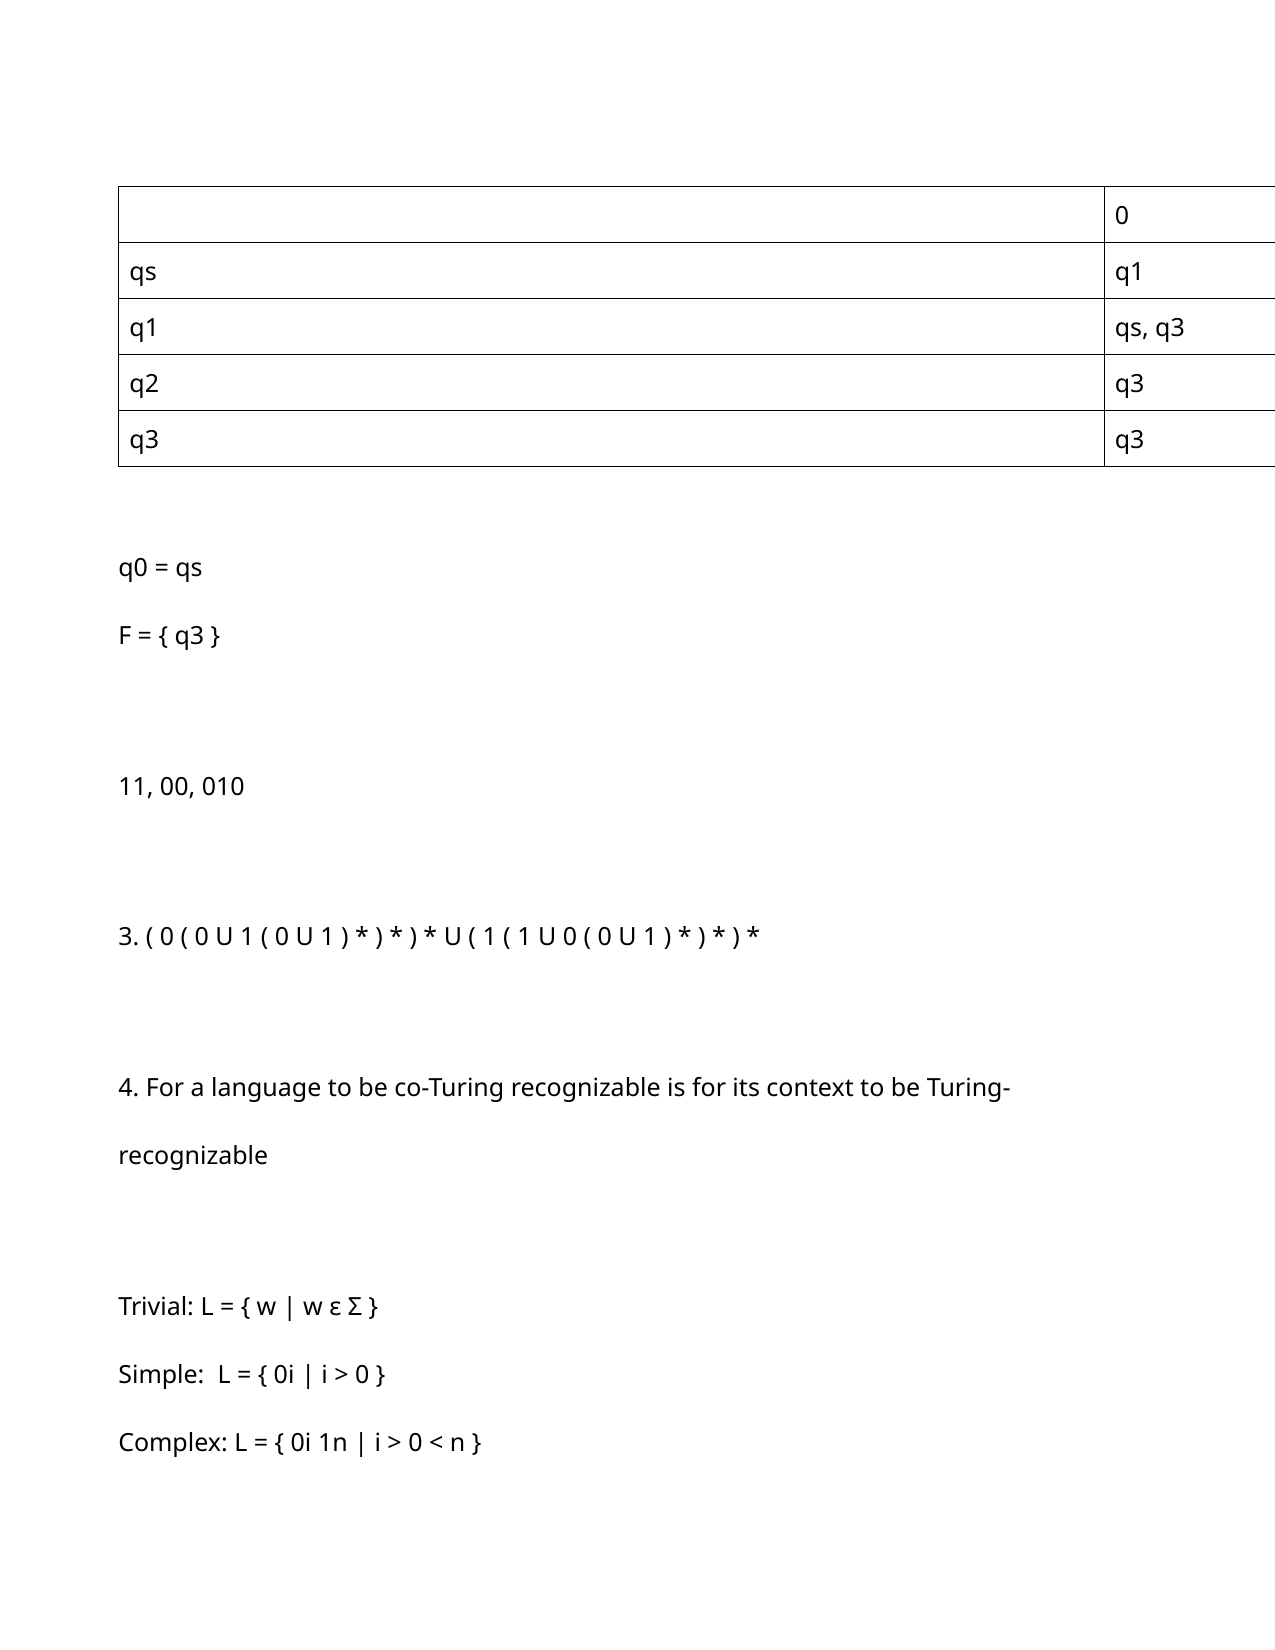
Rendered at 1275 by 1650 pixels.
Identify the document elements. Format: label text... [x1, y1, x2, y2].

text Simple: L = { 0i | i > 0 } [118, 1357, 1157, 1391]
table_cell q2 [119, 355, 1104, 410]
text Trivial: L = { w | w ε Σ } [118, 1289, 1157, 1323]
text 4. For a language to be co-Turing recognizable is for its context to be Turing-recognizable [118, 1070, 1157, 1172]
table_cell q3 [119, 411, 1104, 466]
text 11, 00, 010 [118, 768, 1157, 802]
table_cell q3 [1105, 355, 1275, 410]
text 3. ( 0 ( 0 U 1 ( 0 U 1 ) * ) * ) * U ( 1 ( 1 U 0 ( 0 U 1 ) * ) * ) * [118, 919, 1157, 953]
table_cell q1 [1105, 243, 1275, 298]
table_cell q1 [119, 299, 1104, 354]
table_header 0 [1105, 187, 1275, 242]
table_header [119, 187, 1104, 242]
table_cell qs, q3 [1105, 299, 1275, 354]
text F = { q3 } [118, 617, 1157, 651]
table_cell qs [119, 243, 1104, 298]
text Complex: L = { 0i 1n | i > 0 < n } [118, 1425, 1157, 1459]
table_cell q3 [1105, 411, 1275, 466]
text q0 = qs [118, 549, 1157, 583]
